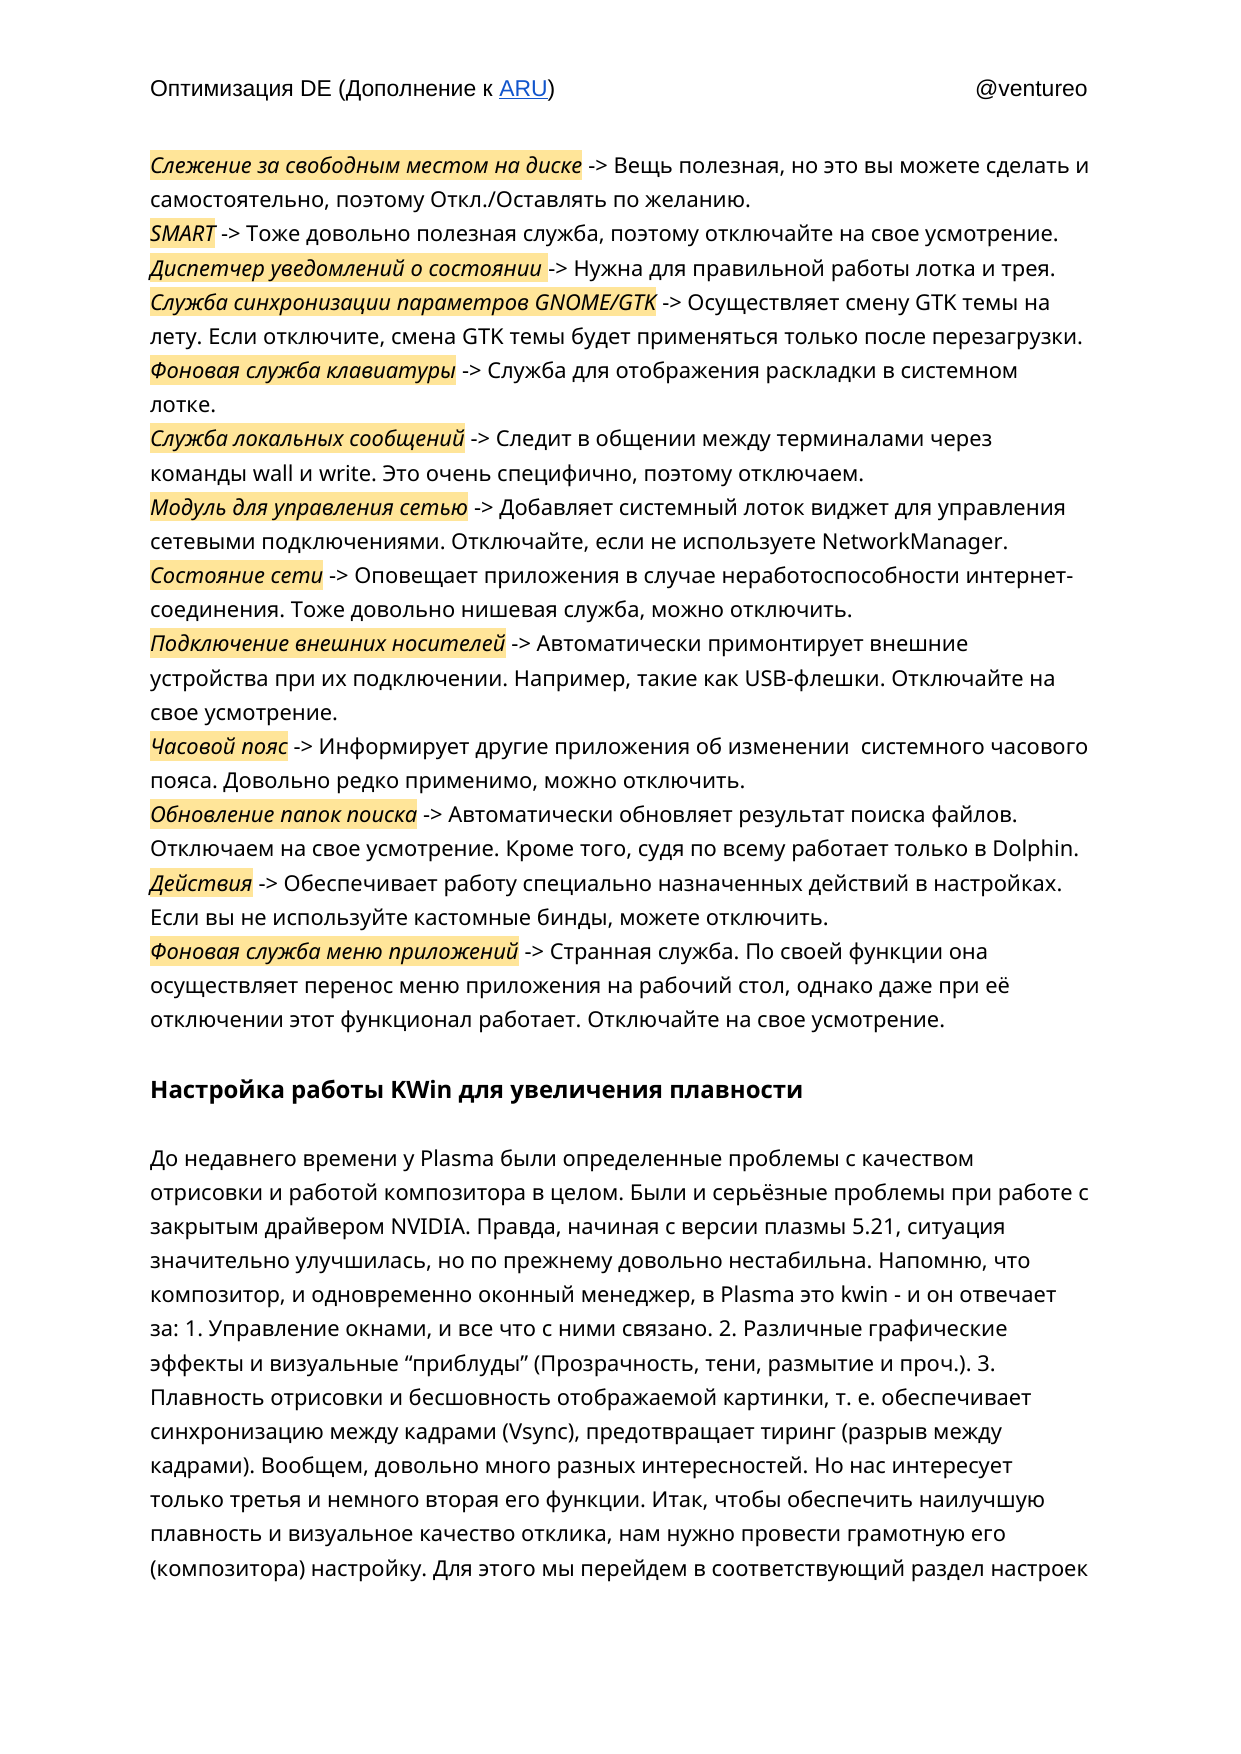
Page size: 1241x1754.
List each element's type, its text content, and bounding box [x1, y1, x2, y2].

text Слежение за свободным местом на диске -> Вещь полезная, но это вы можете сделать и самостоятельно, поэтому Откл./Оставлять по желанию. [150, 150, 1090, 214]
text До недавнего времени у Plasma были определенные проблемы с качеством отрисовки и работой композитора в целом. Были и серьёзные проблемы при работе с закрытым драйвером NVIDIA. Правда, начиная с версии плазмы 5.21, ситуация значительно улучшилась, но по прежнему довольно нестабильна. Напомню, что композитор, и одновременно оконный менеджер, в Plasma это kwin - и он отвечает за: 1. Управление окнами, и все что с ними связано. 2. Различные графические эффекты и визуальные “приблуды” (Прозрачность, тени, размытие и проч.). 3. Плавность отрисовки и бесшовность отображаемой картинки, т. е. обеспечивает синхронизацию между кадрами (Vsync), предотвращает тиринг (разрыв между кадрами). Вообщем, довольно много разных интересностей. Но нас интересует только третья и немного вторая его функции. Итак, чтобы обеспечить наилучшую плавность и визуальное качество отклика, нам нужно провести грамотную его (композитора) настройку. Для этого мы перейдем в соответствующий раздел настроек [150, 1142, 1090, 1582]
text Диспетчер уведомлений о состоянии -> Нужна для правильной работы лотка и трея. [150, 252, 1090, 282]
text Фоновая служба меню приложений -> Странная служба. По своей функции она осуществляет перенос меню приложения на рабочий стол, однако даже при её отключении этот функционал работает. Отключайте на свое усмотрение. [150, 936, 1090, 1034]
text Служба локальных сообщений -> Следит в общении между терминалами через команды wall и write. Это очень специфично, поэтому отключаем. [150, 423, 1090, 487]
text Модуль для управления сетью -> Добавляет системный лоток виджет для управления сетевыми подключениями. Отключайте, если не используете NetworkManager. [150, 492, 1090, 556]
text Состояние сети -> Оповещает приложения в случае неработоспособности интернет-соединения. Тоже довольно нишевая служба, можно отключить. [150, 560, 1090, 624]
subtitle Настройка работы KWin для увеличения плавности [150, 1072, 1090, 1105]
text Действия -> Обеспечивает работу специально назначенных действий в настройках. Если вы не используйте кастомные бинды, можете отключить. [150, 867, 1090, 931]
text Служба синхронизации параметров GNOME/GTK -> Осуществляет смену GTK темы на лету. Если отключите, смена GTK темы будет применяться только после перезагрузки. [150, 287, 1090, 351]
text Обновление папок поиска -> Автоматически обновляет результат поиска файлов. Отключаем на свое усмотрение. Кроме того, судя по всему работает только в Dolphin. [150, 799, 1090, 863]
text Подключение внешних носителей -> Автоматически примонтирует внешние устройства при их подключении. Например, такие как USB-флешки. Отключайте на свое усмотрение. [150, 628, 1090, 726]
text Фоновая служба клавиатуры -> Служба для отображения раскладки в системном лотке. [150, 355, 1090, 419]
text SMART -> Тоже довольно полезная служба, поэтому отключайте на свое усмотрение. [150, 218, 1090, 248]
text Часовой пояс -> Информирует другие приложения об изменении системного часового пояса. Довольно редко применимо, можно отключить. [150, 731, 1090, 795]
